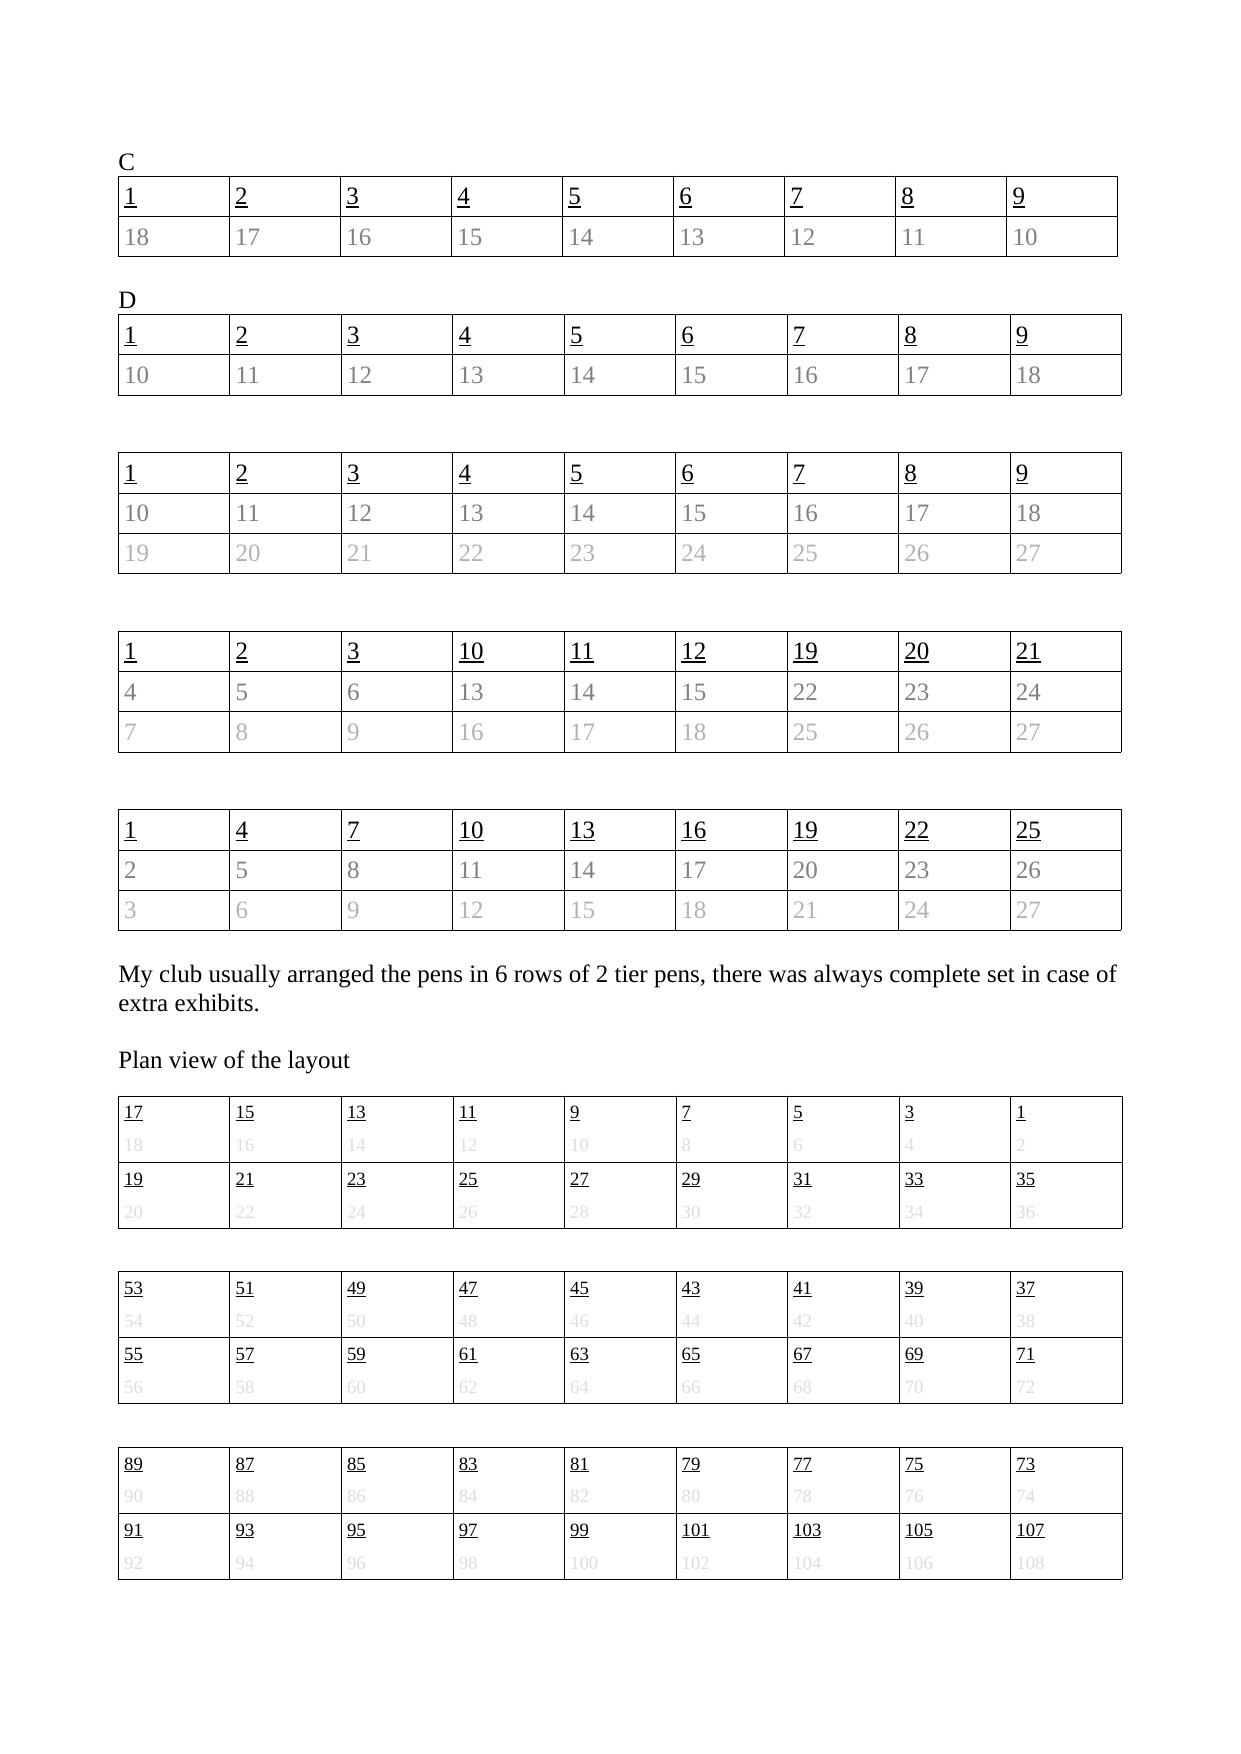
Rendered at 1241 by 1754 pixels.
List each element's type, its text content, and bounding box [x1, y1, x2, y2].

table_cell 91 [119, 1514, 229, 1546]
table_header 16 [676, 810, 787, 849]
table_cell 2 [119, 851, 229, 890]
table_cell 17 [565, 712, 675, 752]
table_cell 31 [788, 1163, 899, 1195]
table_cell 106 [900, 1546, 1010, 1579]
table_cell 16 [230, 1129, 341, 1162]
table_cell 33 [900, 1163, 1010, 1195]
table_header 19 [788, 632, 898, 671]
table_cell 27 [1011, 891, 1121, 930]
table_header 10 [453, 810, 564, 849]
table_cell 72 [1011, 1370, 1122, 1403]
table_cell 65 [677, 1338, 787, 1370]
table_cell 8 [230, 712, 341, 752]
table_header 41 [788, 1272, 899, 1304]
table_header 77 [788, 1448, 899, 1480]
table_cell 80 [677, 1480, 787, 1513]
table_cell 84 [454, 1480, 564, 1513]
table_cell 36 [1011, 1195, 1122, 1228]
table_cell 6 [230, 891, 341, 930]
table_header 7 [788, 315, 898, 354]
table_cell 92 [119, 1546, 229, 1579]
table_header 7 [785, 177, 895, 216]
table_header 2 [230, 177, 340, 216]
table_cell 21 [342, 534, 452, 573]
table_cell 23 [342, 1163, 453, 1195]
table_header 3 [342, 315, 452, 354]
table_header 22 [899, 810, 1010, 849]
table_cell 52 [230, 1304, 341, 1337]
table_cell 16 [788, 494, 898, 533]
table_cell 50 [342, 1304, 453, 1337]
table_header 6 [676, 453, 787, 492]
table_cell 3 [119, 891, 229, 930]
table_header 51 [230, 1272, 341, 1304]
table_cell 12 [454, 1129, 564, 1162]
table_header 13 [565, 810, 675, 849]
table_cell 32 [788, 1195, 899, 1228]
table_header 7 [788, 453, 898, 492]
table_header 1 [119, 177, 229, 216]
table_cell 10 [119, 355, 229, 394]
table_cell 27 [1011, 712, 1121, 752]
table_cell 70 [900, 1370, 1010, 1403]
table_cell 25 [788, 534, 898, 573]
table_cell 24 [1011, 672, 1121, 711]
table_cell 60 [342, 1370, 453, 1403]
table_header 5 [788, 1097, 899, 1129]
table_header 1 [119, 315, 229, 354]
table_cell 12 [342, 494, 452, 533]
table_cell 55 [119, 1338, 229, 1370]
table_cell 9 [342, 712, 452, 752]
table_cell 12 [453, 891, 564, 930]
table_cell 76 [900, 1480, 1010, 1513]
table_cell 17 [676, 851, 787, 890]
table_cell 11 [230, 494, 341, 533]
table_cell 15 [452, 217, 562, 256]
table_cell 104 [788, 1546, 899, 1579]
table_cell 67 [788, 1338, 899, 1370]
table_header 73 [1011, 1448, 1122, 1480]
table_cell 93 [230, 1514, 341, 1546]
table_cell 94 [230, 1546, 341, 1579]
table_cell 5 [230, 672, 341, 711]
table_cell 10 [1007, 217, 1117, 256]
table_cell 34 [900, 1195, 1010, 1228]
table_cell 26 [1011, 851, 1121, 890]
table_header 89 [119, 1448, 229, 1480]
table_header 39 [900, 1272, 1010, 1304]
table_header 9 [1011, 315, 1121, 354]
table_header 7 [677, 1097, 787, 1129]
table_cell 14 [565, 494, 675, 533]
table_header 85 [342, 1448, 453, 1480]
table_cell 29 [677, 1163, 787, 1195]
table_header 6 [676, 315, 787, 354]
table_cell 13 [453, 672, 564, 711]
table_cell 56 [119, 1370, 229, 1403]
table_cell 46 [565, 1304, 676, 1337]
table_cell 100 [565, 1546, 676, 1579]
table_header 4 [452, 177, 562, 216]
table_header 3 [342, 453, 452, 492]
table_cell 69 [900, 1338, 1010, 1370]
table_cell 23 [899, 672, 1010, 711]
table_header 83 [454, 1448, 564, 1480]
table_cell 12 [785, 217, 895, 256]
table_cell 13 [674, 217, 784, 256]
table_cell 4 [900, 1129, 1010, 1162]
table_cell 14 [565, 355, 675, 394]
table_cell 10 [119, 494, 229, 533]
table_cell 10 [565, 1129, 676, 1162]
table_header 5 [563, 177, 673, 216]
table_cell 48 [454, 1304, 564, 1337]
table_cell 38 [1011, 1304, 1122, 1337]
table_cell 99 [565, 1514, 676, 1546]
table_cell 23 [565, 534, 675, 573]
table_header 13 [342, 1097, 453, 1129]
table_cell 4 [119, 672, 229, 711]
table_cell 25 [454, 1163, 564, 1195]
table_cell 97 [454, 1514, 564, 1546]
table_cell 19 [119, 534, 229, 573]
table_header 5 [565, 315, 675, 354]
table_cell 61 [454, 1338, 564, 1370]
table_cell 11 [230, 355, 341, 394]
table_header 12 [676, 632, 787, 671]
table_header 81 [565, 1448, 676, 1480]
table_cell 95 [342, 1514, 453, 1546]
table_header 45 [565, 1272, 676, 1304]
table_cell 86 [342, 1480, 453, 1513]
table_cell 16 [453, 712, 564, 752]
table_cell 14 [565, 851, 675, 890]
table_cell 8 [342, 851, 452, 890]
table_cell 15 [565, 891, 675, 930]
table_header 4 [453, 315, 564, 354]
table_header 2 [230, 453, 341, 492]
table_cell 18 [676, 712, 787, 752]
table_cell 15 [676, 494, 787, 533]
table_header 1 [119, 453, 229, 492]
table_header 1 [119, 632, 229, 671]
table_cell 24 [676, 534, 787, 573]
table_header 10 [453, 632, 564, 671]
table_header 2 [230, 632, 341, 671]
table_cell 24 [342, 1195, 453, 1228]
table_header 7 [342, 810, 452, 849]
table_cell 98 [454, 1546, 564, 1579]
table_cell 14 [342, 1129, 453, 1162]
table_cell 82 [565, 1480, 676, 1513]
table_cell 13 [453, 494, 564, 533]
table_header 8 [899, 315, 1010, 354]
table_cell 22 [788, 672, 898, 711]
table_cell 30 [677, 1195, 787, 1228]
table_header 1 [119, 810, 229, 849]
table_header 3 [341, 177, 451, 216]
table_header 47 [454, 1272, 564, 1304]
table_cell 2 [1011, 1129, 1122, 1162]
table_cell 16 [341, 217, 451, 256]
table_header 3 [900, 1097, 1010, 1129]
table_cell 22 [230, 1195, 341, 1228]
table_cell 78 [788, 1480, 899, 1513]
table_cell 21 [788, 891, 898, 930]
table_cell 22 [453, 534, 564, 573]
table_header 17 [119, 1097, 229, 1129]
table_header 8 [899, 453, 1010, 492]
table_cell 59 [342, 1338, 453, 1370]
table_cell 35 [1011, 1163, 1122, 1195]
table_cell 15 [676, 355, 787, 394]
table_cell 18 [119, 217, 229, 256]
text Plan view of the layout [118, 1045, 1122, 1074]
table_cell 20 [230, 534, 341, 573]
table_cell 11 [453, 851, 564, 890]
text D [118, 285, 1122, 314]
table_cell 54 [119, 1304, 229, 1337]
table_cell 108 [1011, 1546, 1122, 1579]
table_cell 68 [788, 1370, 899, 1403]
table_cell 58 [230, 1370, 341, 1403]
table_header 19 [788, 810, 898, 849]
table_cell 96 [342, 1546, 453, 1579]
table_cell 17 [899, 355, 1010, 394]
table_cell 62 [454, 1370, 564, 1403]
table_cell 11 [896, 217, 1006, 256]
table_header 75 [900, 1448, 1010, 1480]
table_cell 21 [230, 1163, 341, 1195]
table_header 9 [1007, 177, 1117, 216]
table_header 87 [230, 1448, 341, 1480]
table_cell 44 [677, 1304, 787, 1337]
table_cell 5 [230, 851, 341, 890]
table_cell 15 [676, 672, 787, 711]
table_cell 66 [677, 1370, 787, 1403]
table_header 4 [453, 453, 564, 492]
table_cell 13 [453, 355, 564, 394]
table_header 20 [899, 632, 1010, 671]
table_cell 18 [676, 891, 787, 930]
table_header 3 [342, 632, 452, 671]
table_cell 6 [342, 672, 452, 711]
table_cell 40 [900, 1304, 1010, 1337]
text My club usually arranged the pens in 6 rows of 2 tier pens, there was always complete set in case of extra exhibits. [118, 959, 1122, 1016]
table_cell 101 [677, 1514, 787, 1546]
table_cell 12 [342, 355, 452, 394]
table_header 6 [674, 177, 784, 216]
text C [118, 147, 1122, 176]
table_cell 28 [565, 1195, 676, 1228]
table_cell 107 [1011, 1514, 1122, 1546]
table_header 37 [1011, 1272, 1122, 1304]
table_cell 64 [565, 1370, 676, 1403]
table_cell 18 [1011, 355, 1121, 394]
table_header 79 [677, 1448, 787, 1480]
table_header 4 [230, 810, 341, 849]
table_cell 26 [899, 534, 1010, 573]
table_header 25 [1011, 810, 1121, 849]
table_header 11 [565, 632, 675, 671]
table_cell 17 [230, 217, 340, 256]
table_cell 102 [677, 1546, 787, 1579]
table_cell 8 [677, 1129, 787, 1162]
table_cell 71 [1011, 1338, 1122, 1370]
table_header 5 [565, 453, 675, 492]
table_header 53 [119, 1272, 229, 1304]
table_cell 14 [563, 217, 673, 256]
table_header 9 [1011, 453, 1121, 492]
table_header 11 [454, 1097, 564, 1129]
table_cell 24 [899, 891, 1010, 930]
table_header 8 [896, 177, 1006, 216]
table_cell 42 [788, 1304, 899, 1337]
table_header 21 [1011, 632, 1121, 671]
table_cell 90 [119, 1480, 229, 1513]
table_cell 105 [900, 1514, 1010, 1546]
table_cell 19 [119, 1163, 229, 1195]
table_cell 27 [1011, 534, 1121, 573]
table_cell 88 [230, 1480, 341, 1513]
table_cell 57 [230, 1338, 341, 1370]
table_cell 16 [788, 355, 898, 394]
table_cell 18 [119, 1129, 229, 1162]
table_cell 23 [899, 851, 1010, 890]
table_header 43 [677, 1272, 787, 1304]
table_cell 26 [899, 712, 1010, 752]
table_header 49 [342, 1272, 453, 1304]
table_header 9 [565, 1097, 676, 1129]
table_cell 27 [565, 1163, 676, 1195]
table_cell 20 [788, 851, 898, 890]
table_cell 18 [1011, 494, 1121, 533]
table_cell 25 [788, 712, 898, 752]
table_cell 6 [788, 1129, 899, 1162]
table_header 15 [230, 1097, 341, 1129]
table_cell 26 [454, 1195, 564, 1228]
table_cell 17 [899, 494, 1010, 533]
table_cell 14 [565, 672, 675, 711]
table_header 2 [230, 315, 341, 354]
table_cell 20 [119, 1195, 229, 1228]
table_cell 9 [342, 891, 452, 930]
table_cell 103 [788, 1514, 899, 1546]
table_cell 63 [565, 1338, 676, 1370]
table_cell 7 [119, 712, 229, 752]
table_header 1 [1011, 1097, 1122, 1129]
table_cell 74 [1011, 1480, 1122, 1513]
